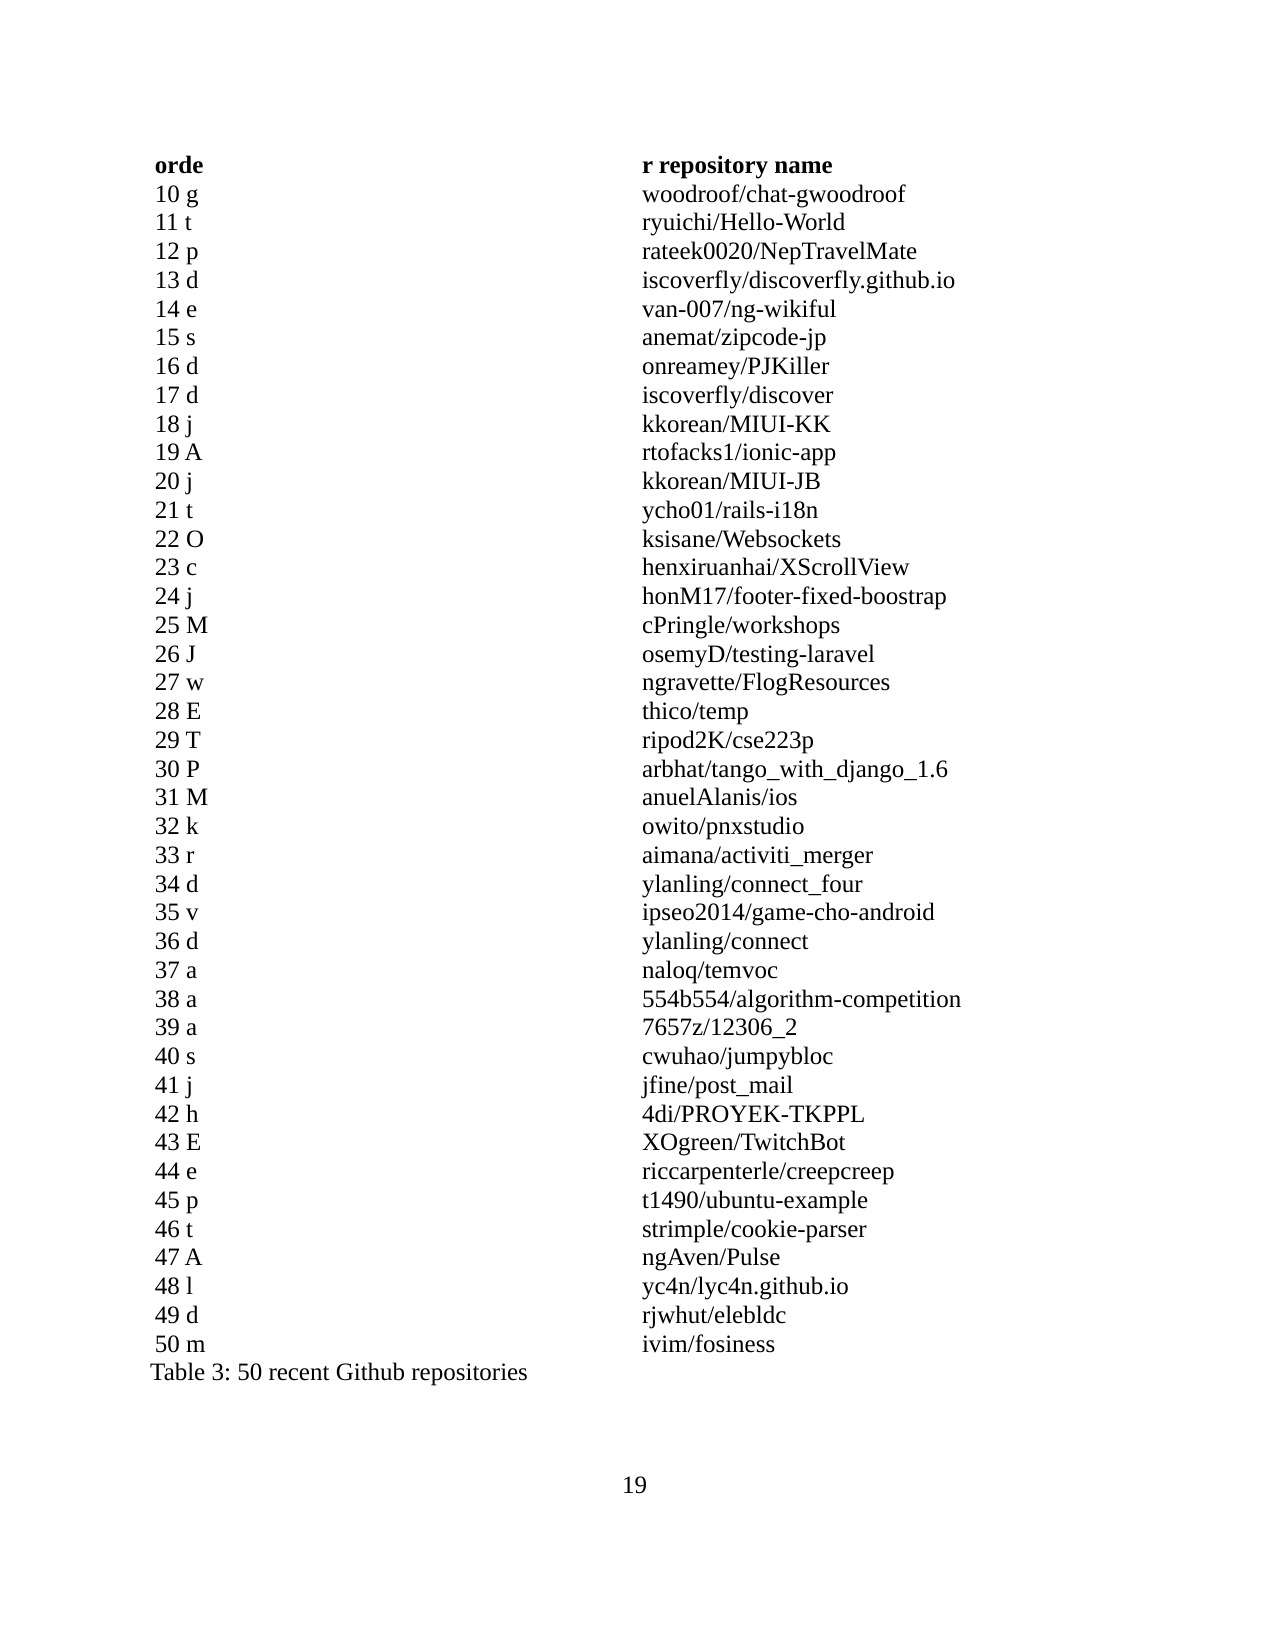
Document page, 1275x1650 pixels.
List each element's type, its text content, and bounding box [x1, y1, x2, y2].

table_cell 48 l [150, 1271, 637, 1300]
table_cell 40 s [150, 1041, 637, 1070]
table_cell honM17/footer-fixed-boostrap [638, 581, 1125, 610]
table_cell jfine/post_mail [638, 1070, 1125, 1099]
table_cell 11 t [150, 208, 637, 236]
table_cell 49 d [150, 1300, 637, 1329]
table_cell 43 E [150, 1128, 637, 1156]
table_header orde [150, 150, 637, 179]
table_cell 32 k [150, 811, 637, 840]
table_cell ivim/fosiness [638, 1329, 1125, 1357]
table_cell rateek0020/NepTravelMate [638, 236, 1125, 265]
table_cell 554b554/algorithm-competition [638, 984, 1125, 1012]
table_cell ripod2K/cse223p [638, 725, 1125, 754]
table_cell iscoverfly/discoverfly.github.io [638, 265, 1125, 294]
table_cell 25 M [150, 610, 637, 639]
table_cell henxiruanhai/XScrollView [638, 553, 1125, 581]
table_cell ylanling/connect_four [638, 869, 1125, 897]
table_cell rtofacks1/ionic-app [638, 438, 1125, 466]
table_cell 19 A [150, 438, 637, 466]
table_cell kkorean/MIUI-JB [638, 466, 1125, 495]
table_cell 21 t [150, 495, 637, 524]
table_cell cwuhao/jumpybloc [638, 1041, 1125, 1070]
table_cell naloq/temvoc [638, 955, 1125, 984]
table_cell 34 d [150, 869, 637, 897]
table_cell woodroof/chat-gwoodroof [638, 179, 1125, 207]
table_cell 13 d [150, 265, 637, 294]
table_cell yc4n/lyc4n.github.io [638, 1271, 1125, 1300]
table_cell aimana/activiti_merger [638, 840, 1125, 869]
table_cell owito/pnxstudio [638, 811, 1125, 840]
table_cell 16 d [150, 351, 637, 380]
table_cell strimple/cookie-parser [638, 1214, 1125, 1242]
table_cell 18 j [150, 409, 637, 437]
table_cell 31 M [150, 783, 637, 811]
table_cell 29 T [150, 725, 637, 754]
table_cell ylanling/connect [638, 926, 1125, 955]
table_cell 14 e [150, 294, 637, 322]
table_cell ngAven/Pulse [638, 1243, 1125, 1271]
table_cell rjwhut/elebldc [638, 1300, 1125, 1329]
table_cell 22 O [150, 524, 637, 552]
table_cell anuelAlanis/ios [638, 783, 1125, 811]
table_cell thico/temp [638, 696, 1125, 725]
table_cell 23 c [150, 553, 637, 581]
table_cell 50 m [150, 1329, 637, 1357]
table_cell 47 A [150, 1243, 637, 1271]
table_cell t1490/ubuntu-example [638, 1185, 1125, 1214]
table_cell ngravette/FlogResources [638, 668, 1125, 696]
table_cell 41 j [150, 1070, 637, 1099]
table_cell 30 P [150, 754, 637, 782]
table_cell 38 a [150, 984, 637, 1012]
table_cell 46 t [150, 1214, 637, 1242]
table_cell 26 J [150, 639, 637, 667]
table_header r repository name [638, 150, 1125, 179]
table_cell iscoverfly/discover [638, 380, 1125, 409]
table_cell XOgreen/TwitchBot [638, 1128, 1125, 1156]
table_cell 7657z/12306_2 [638, 1013, 1125, 1041]
table_cell riccarpenterle/creepcreep [638, 1156, 1125, 1185]
table_cell 36 d [150, 926, 637, 955]
table_cell 45 p [150, 1185, 637, 1214]
table_cell cPringle/workshops [638, 610, 1125, 639]
table_cell 4di/PROYEK-TKPPL [638, 1099, 1125, 1127]
table_cell 17 d [150, 380, 637, 409]
table_cell 20 j [150, 466, 637, 495]
table_cell 10 g [150, 179, 637, 207]
table_cell 37 a [150, 955, 637, 984]
table_cell 42 h [150, 1099, 637, 1127]
table_cell ryuichi/Hello-World [638, 208, 1125, 236]
table_cell anemat/zipcode-jp [638, 323, 1125, 351]
table_cell 15 s [150, 323, 637, 351]
table_cell 44 e [150, 1156, 637, 1185]
table_cell arbhat/tango_with_django_1.6 [638, 754, 1125, 782]
table_cell 12 p [150, 236, 637, 265]
table_cell 35 v [150, 898, 637, 926]
table_cell ipseo2014/game-cho-android [638, 898, 1125, 926]
table_cell ksisane/Websockets [638, 524, 1125, 552]
table_cell 24 j [150, 581, 637, 610]
text Table 3: 50 recent Github repositories [150, 1357, 1125, 1386]
table_cell van-007/ng-wikiful [638, 294, 1125, 322]
table_cell ycho01/rails-i18n [638, 495, 1125, 524]
table_cell 28 E [150, 696, 637, 725]
table_cell 27 w [150, 668, 637, 696]
table_cell 39 a [150, 1013, 637, 1041]
table_cell kkorean/MIUI-KK [638, 409, 1125, 437]
table_cell 33 r [150, 840, 637, 869]
table_cell onreamey/PJKiller [638, 351, 1125, 380]
table_cell osemyD/testing-laravel [638, 639, 1125, 667]
